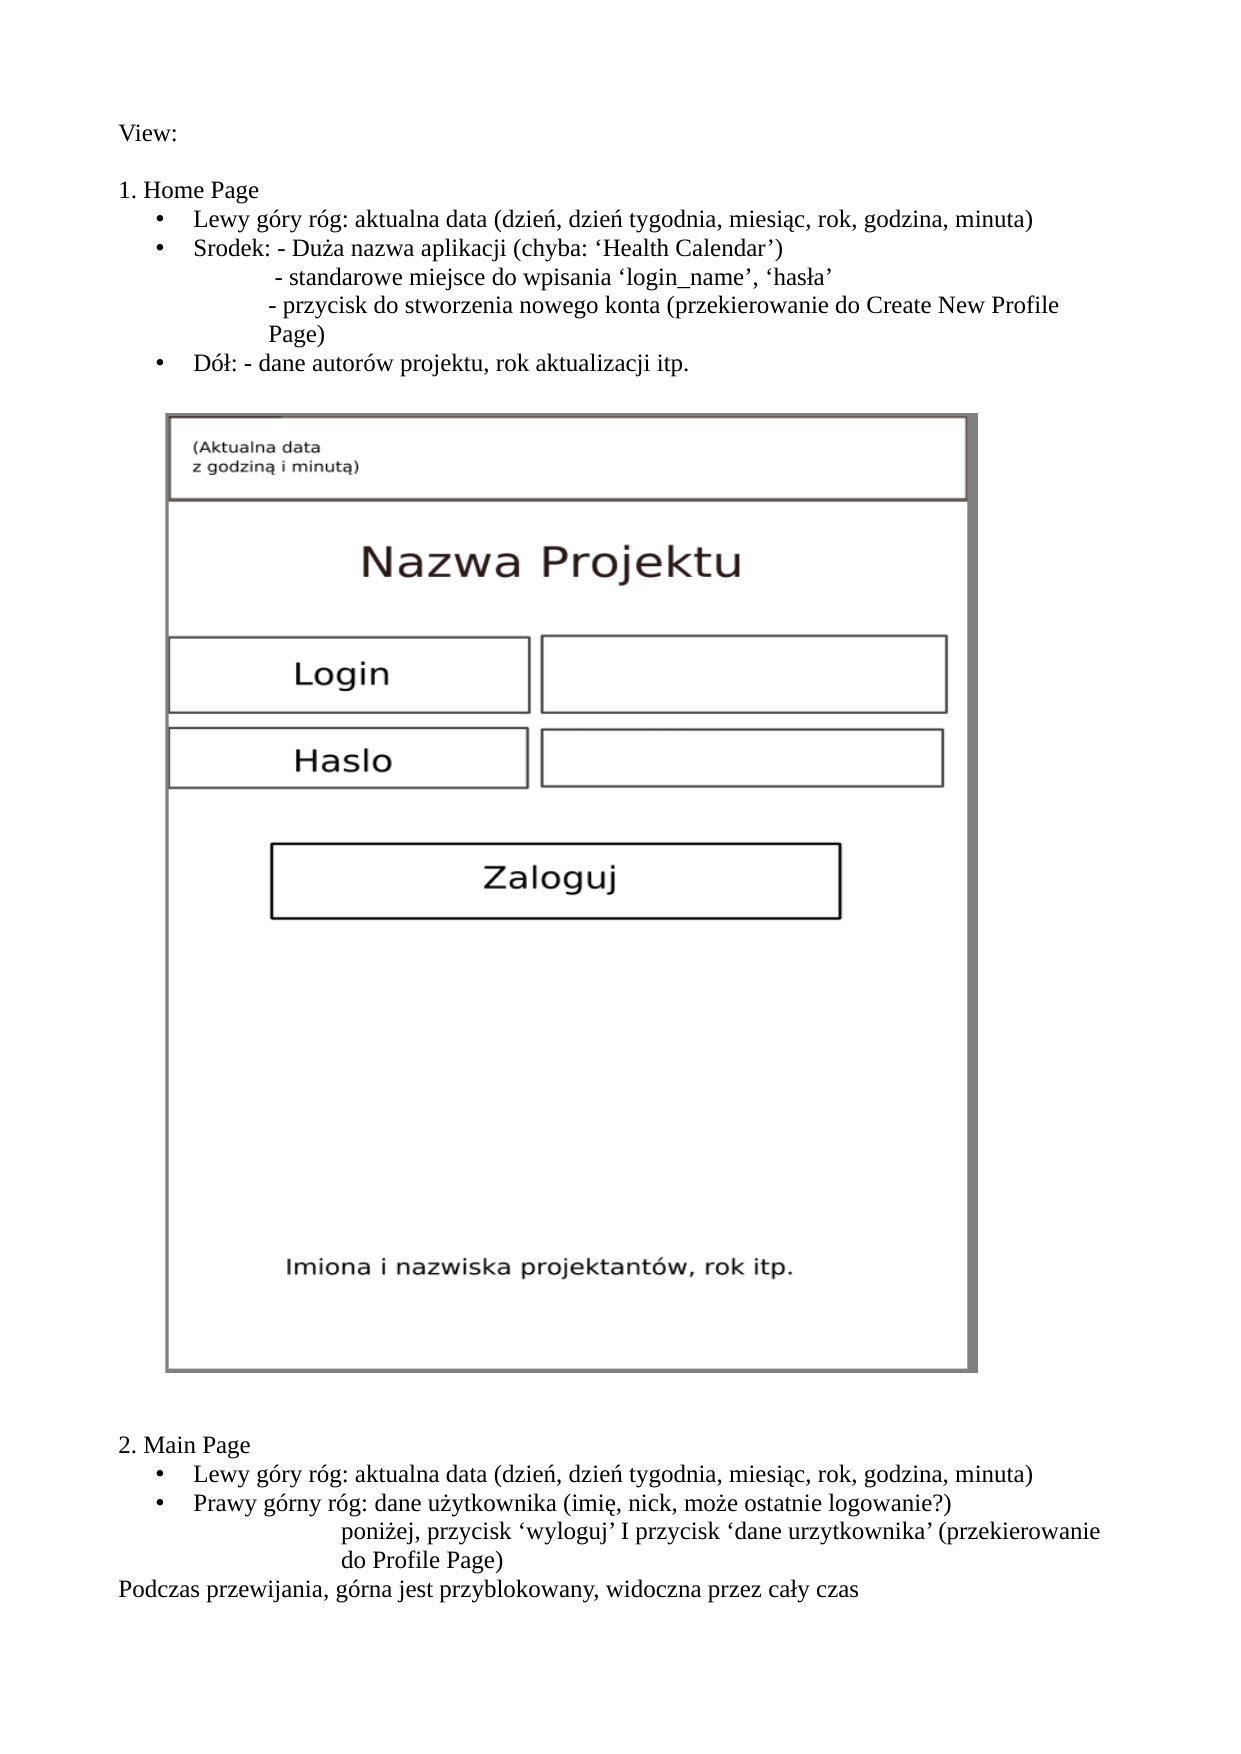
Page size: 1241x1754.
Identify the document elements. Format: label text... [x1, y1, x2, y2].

list Srodek: - Duża nazwa aplikacji (chyba: ‘Health Calendar’) [156, 233, 1122, 262]
list Lewy góry róg: aktualna data (dzień, dzień tygodnia, miesiąc, rok, godzina, minuta) [156, 204, 1122, 233]
text View: [118, 118, 1122, 147]
text Podczas przewijania, górna jest przyblokowany, widoczna przez cały czas [118, 1574, 1122, 1603]
text 1. Home Page [118, 176, 1122, 204]
list Prawy górny róg: dane użytkownika (imię, nick, może ostatnie logowanie?) poniżej, przycisk ‘wyloguj’ I przycisk ‘dane urzytkownika’ (przekierowanie do Profile Page) [156, 1488, 1122, 1574]
list Dół: - dane autorów projektu, rok aktualizacji itp. [156, 348, 1122, 377]
list Lewy góry róg: aktualna data (dzień, dzień tygodnia, miesiąc, rok, godzina, minuta) [156, 1459, 1122, 1488]
picture [165, 413, 978, 1373]
list - przycisk do stworzenia nowego konta (przekierowanie do Create New Profile Page) [231, 291, 1122, 348]
list - standarowe miejsce do wpisania ‘login_name’, ‘hasła’ [231, 262, 1122, 291]
text 2. Main Page [118, 1430, 1122, 1459]
